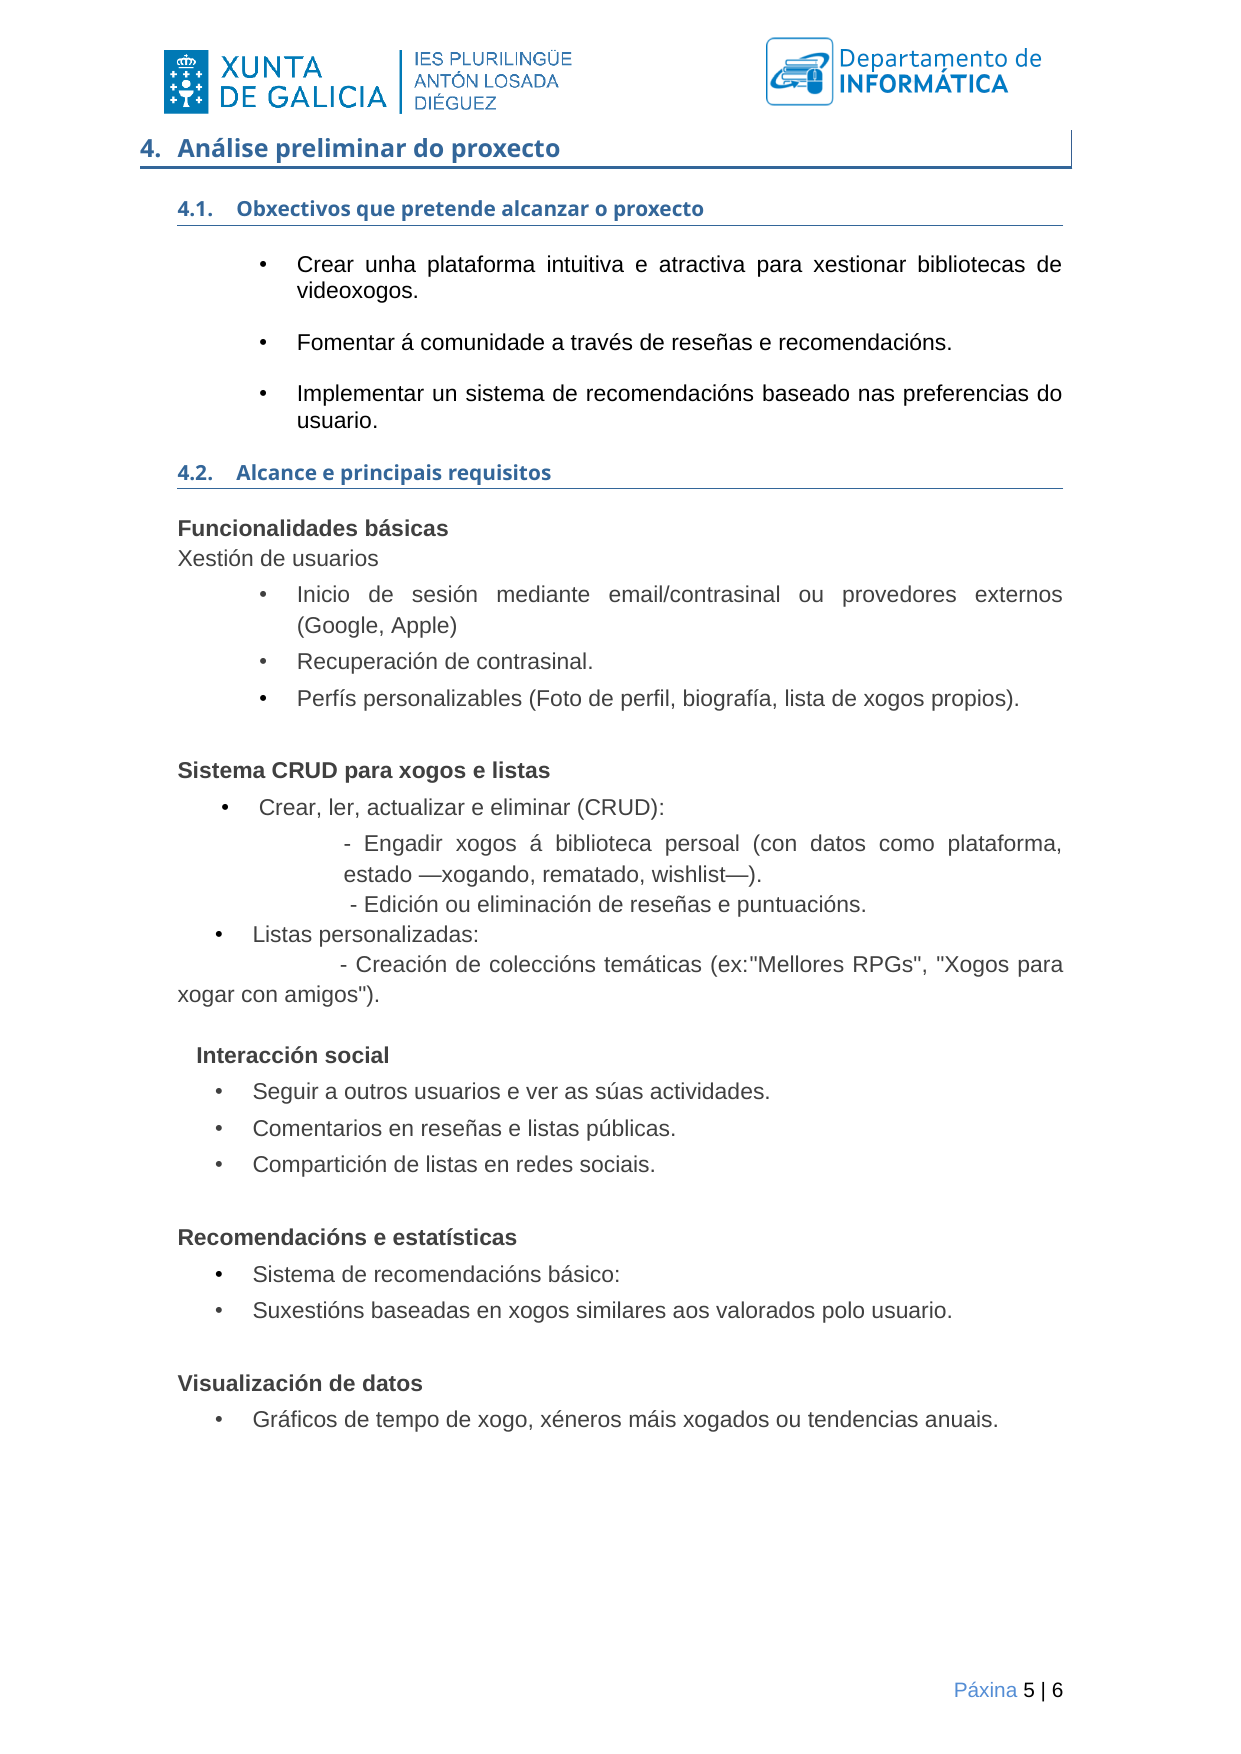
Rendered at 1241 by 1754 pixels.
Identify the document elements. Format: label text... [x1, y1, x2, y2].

list Crear unha plataforma intuitiva e atractiva para xestionar bibliotecas de videoxogos. [259, 251, 1063, 304]
list Recomendacións e estatísticas [177, 1224, 1063, 1251]
list Fomentar á comunidade a través de reseñas e recomendacións. [259, 329, 1063, 355]
subtitle Análise preliminar do proxecto [140, 130, 1071, 166]
subtitle Alcance e principais requisitos [177, 458, 1063, 488]
list - Edición ou eliminación de reseñas e puntuacións. [177, 891, 1063, 917]
list Interacción social [177, 1042, 1063, 1068]
subtitle Funcionalidades básicas [177, 514, 1063, 541]
list Inicio de sesión mediante email/contrasinal ou provedores externos (Google, Apple) [259, 581, 1063, 638]
list Suxestións baseadas en xogos similares aos valorados polo usuario. [215, 1297, 1063, 1323]
list Implementar un sistema de recomendacións baseado nas preferencias do usuario. [259, 380, 1063, 433]
list Xestión de usuarios [177, 545, 1063, 571]
list Comentarios en reseñas e listas públicas. [215, 1115, 1063, 1141]
list Crear, ler, actualizar e eliminar (CRUD): [221, 794, 1063, 820]
list Seguir a outros usuarios e ver as súas actividades. [215, 1078, 1063, 1105]
picture [758, 28, 1052, 122]
list Gráficos de tempo de xogo, xéneros máis xogados ou tendencias anuais. [215, 1406, 1063, 1433]
list Sistema de recomendacións básico: [215, 1261, 1063, 1287]
list - Engadir xogos á biblioteca persoal (con datos como plataforma, estado —xogando, rematado, wishlist—). [177, 830, 1063, 887]
subtitle Obxectivos que pretende alcanzar o proxecto [177, 194, 1063, 225]
list Visualización de datos [177, 1370, 1063, 1396]
picture [154, 36, 581, 125]
list Recuperación de contrasinal. [259, 648, 1063, 674]
list Sistema CRUD para xogos e listas [177, 757, 1063, 784]
list - Creación de coleccións temáticas (ex:"Mellores RPGs", "Xogos para xogar con amigos"). [177, 951, 1063, 1008]
list Listas personalizadas: [215, 921, 1063, 947]
list Compartición de listas en redes sociais. [215, 1151, 1063, 1178]
list Perfís personalizables (Foto de perfil, biografía, lista de xogos propios). [259, 684, 1063, 711]
